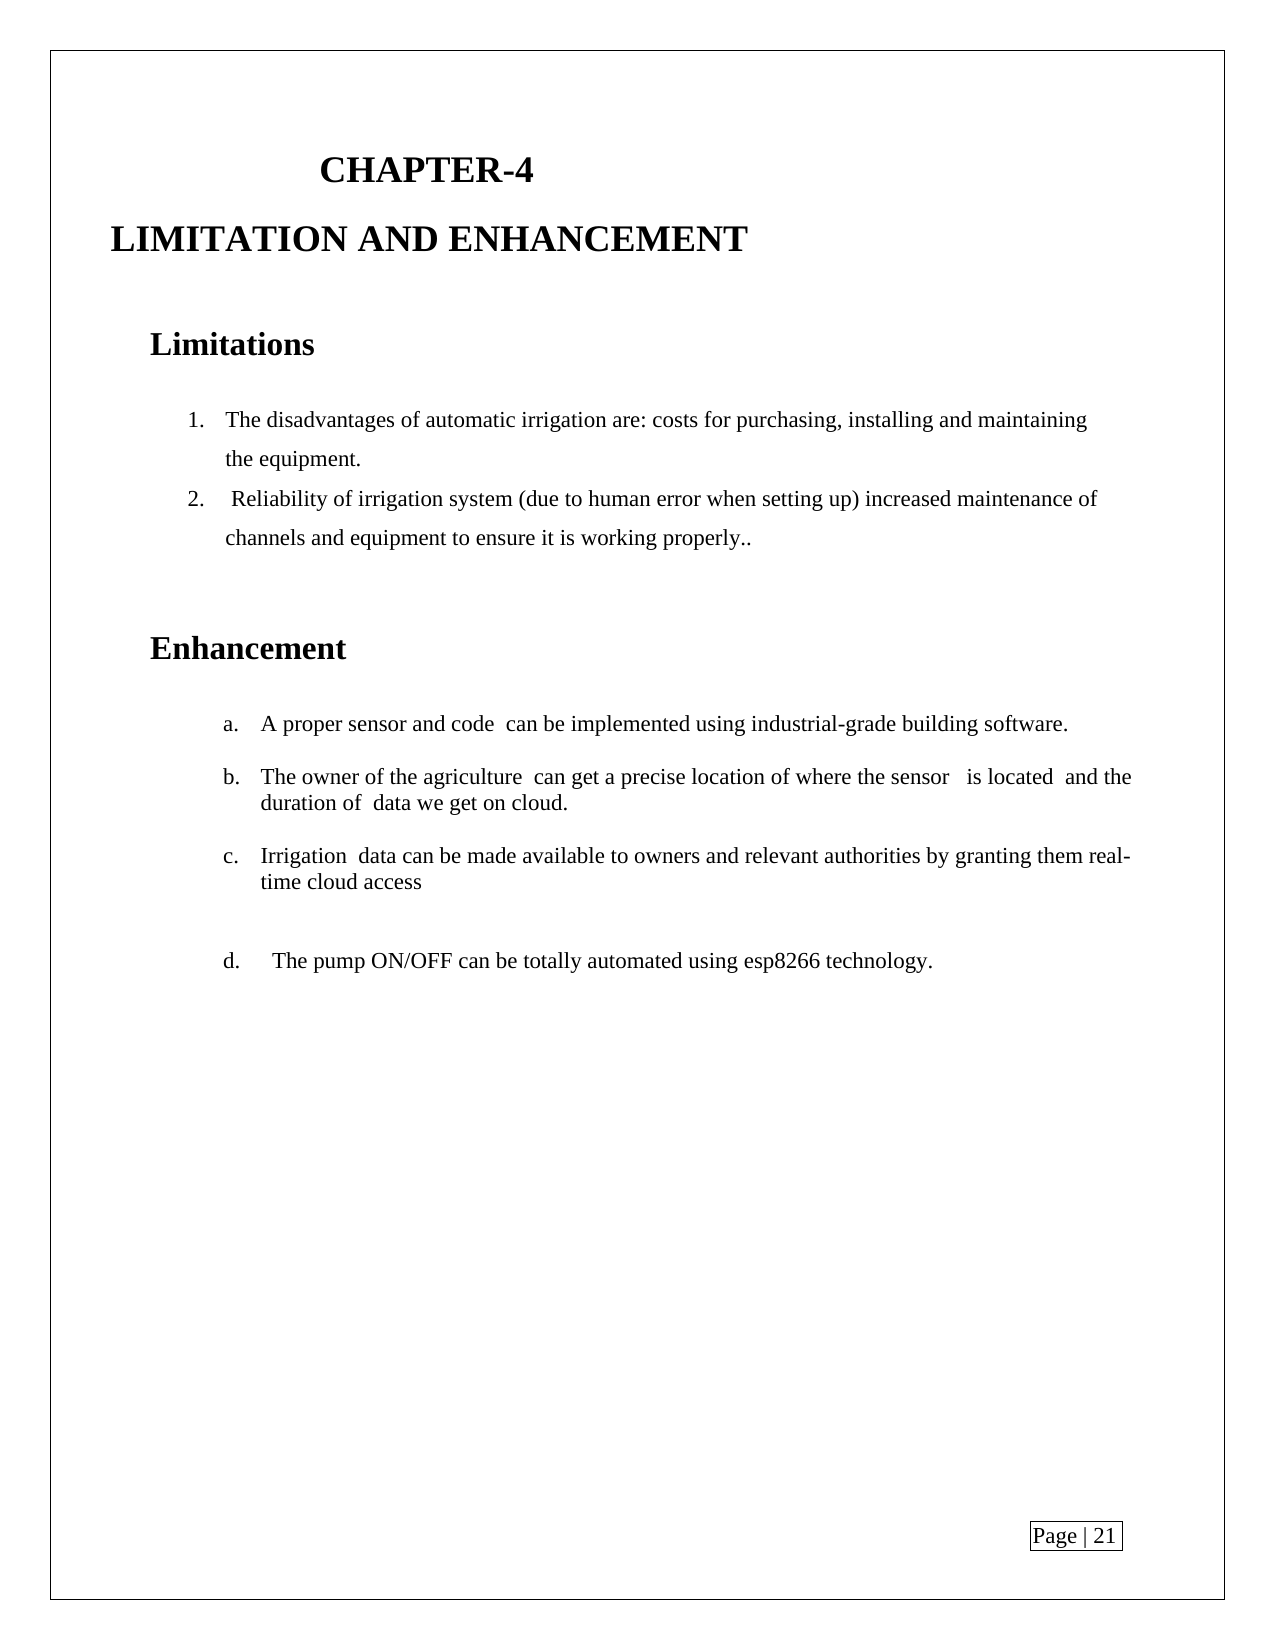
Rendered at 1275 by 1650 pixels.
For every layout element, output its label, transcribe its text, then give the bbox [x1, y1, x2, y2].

list Irrigation data can be made available to owners and relevant authorities by granting them real- time cloud access [223, 842, 1169, 894]
list A proper sensor and code can be implemented using industrial-grade building software. [223, 710, 1169, 736]
list The pump ON/OFF can be totally automated using esp8266 technology. [223, 947, 1169, 973]
list The disadvantages of automatic irrigation are: costs for purchasing, installing and maintaining the equipment. [187, 406, 1115, 472]
list Reliability of irrigation system (due to human error when setting up) increased maintenance of channels and equipment to ensure it is working properly.. [187, 485, 1115, 551]
subtitle CHAPTER-4 [319, 147, 957, 190]
subtitle LIMITATION AND ENHANCEMENT [110, 217, 957, 260]
subtitle Limitations [150, 324, 1169, 363]
list The owner of the agriculture can get a precise location of where the sensor is located and the duration of data we get on cloud. [223, 763, 1169, 815]
subtitle Enhancement [150, 628, 1169, 667]
